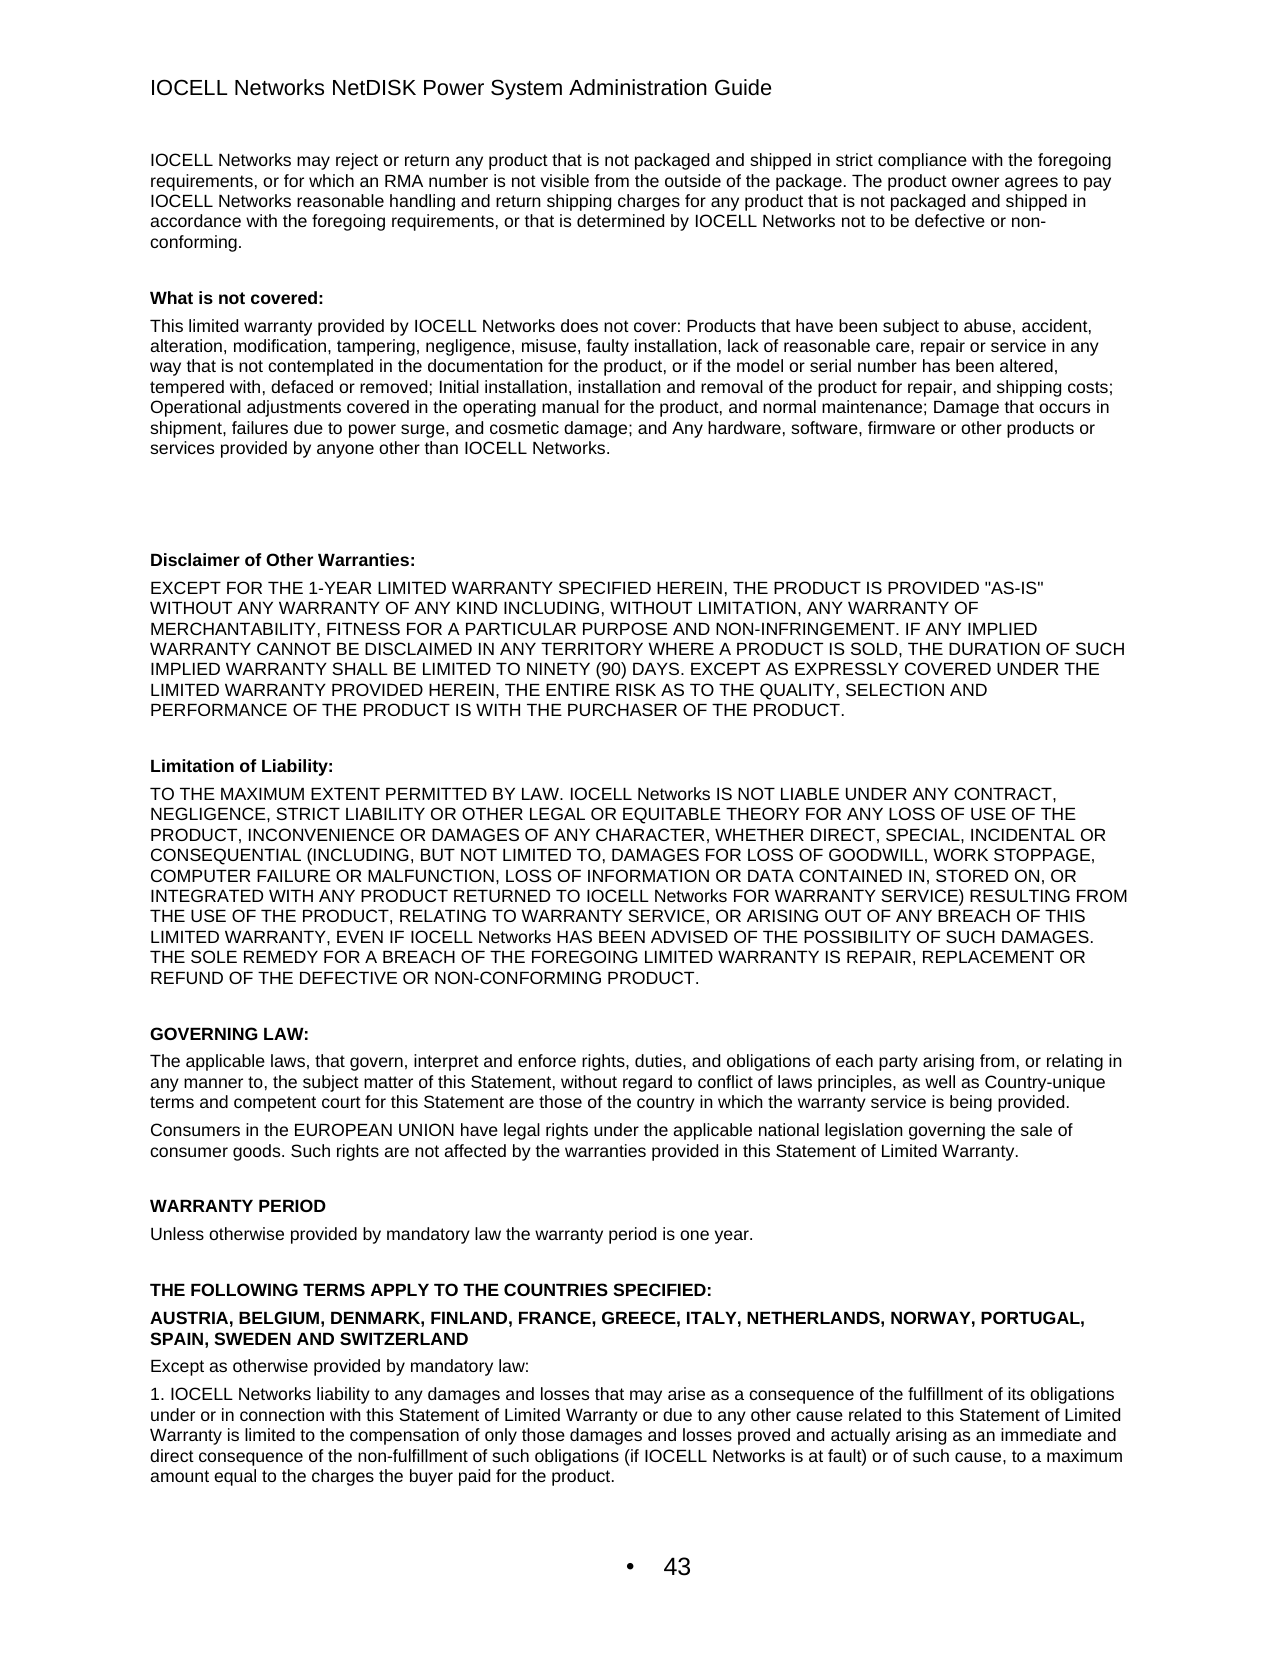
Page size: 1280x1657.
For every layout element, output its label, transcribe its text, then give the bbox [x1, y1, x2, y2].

text Except as otherwise provided by mandatory law: [150, 1356, 1129, 1377]
text TO THE MAXIMUM EXTENT PERMITTED BY LAW. IOCELL Networks IS NOT LIABLE UNDER ANY CONTRACT, NEGLIGENCE, STRICT LIABILITY OR OTHER LEGAL OR EQUITABLE THEORY FOR ANY LOSS OF USE OF THE PRODUCT, INCONVENIENCE OR DAMAGES OF ANY CHARACTER, WHETHER DIRECT, SPECIAL, INCIDENTAL OR CONSEQUENTIAL (INCLUDING, BUT NOT LIMITED TO, DAMAGES FOR LOSS OF GOODWILL, WORK STOPPAGE, COMPUTER FAILURE OR MALFUNCTION, LOSS OF INFORMATION OR DATA CONTAINED IN, STORED ON, OR INTEGRATED WITH ANY PRODUCT RETURNED TO IOCELL Networks FOR WARRANTY SERVICE) RESULTING FROM THE USE OF THE PRODUCT, RELATING TO WARRANTY SERVICE, OR ARISING OUT OF ANY BREACH OF THIS LIMITED WARRANTY, EVEN IF IOCELL Networks HAS BEEN ADVISED OF THE POSSIBILITY OF SUCH DAMAGES. THE SOLE REMEDY FOR A BREACH OF THE FOREGOING LIMITED WARRANTY IS REPAIR, REPLACEMENT OR REFUND OF THE DEFECTIVE OR NON-CONFORMING PRODUCT. [150, 784, 1129, 988]
text What is not covered: [150, 287, 1129, 308]
text 1. IOCELL Networks liability to any damages and losses that may arise as a consequence of the fulfillment of its obligations under or in connection with this Statement of Limited Warranty or due to any other cause related to this Statement of Limited Warranty is limited to the compensation of only those damages and losses proved and actually arising as an immediate and direct consequence of the non-fulfillment of such obligations (if IOCELL Networks is at fault) or of such cause, to a maximum amount equal to the charges the buyer paid for the product. [150, 1384, 1129, 1486]
text Limitation of Liability: [150, 756, 1129, 776]
text EXCEPT FOR THE 1-YEAR LIMITED WARRANTY SPECIFIED HEREIN, THE PRODUCT IS PROVIDED "AS-IS" WITHOUT ANY WARRANTY OF ANY KIND INCLUDING, WITHOUT LIMITATION, ANY WARRANTY OF MERCHANTABILITY, FITNESS FOR A PARTICULAR PURPOSE AND NON-INFRINGEMENT. IF ANY IMPLIED WARRANTY CANNOT BE DISCLAIMED IN ANY TERRITORY WHERE A PRODUCT IS SOLD, THE DURATION OF SUCH IMPLIED WARRANTY SHALL BE LIMITED TO NINETY (90) DAYS. EXCEPT AS EXPRESSLY COVERED UNDER THE LIMITED WARRANTY PROVIDED HEREIN, THE ENTIRE RISK AS TO THE QUALITY, SELECTION AND PERFORMANCE OF THE PRODUCT IS WITH THE PURCHASER OF THE PRODUCT. [150, 577, 1129, 720]
text WARRANTY PERIOD [150, 1196, 1129, 1217]
text The applicable laws, that govern, interpret and enforce rights, duties, and obligations of each party arising from, or relating in any manner to, the subject matter of this Statement, without regard to conflict of laws principles, as well as Country-unique terms and competent court for this Statement are those of the country in which the warranty service is being provided. [150, 1051, 1129, 1112]
text IOCELL Networks may reject or return any product that is not packaged and shipped in strict compliance with the foregoing requirements, or for which an RMA number is not visible from the outside of the package. The product owner agrees to pay IOCELL Networks reasonable handling and return shipping charges for any product that is not packaged and shipped in accordance with the foregoing requirements, or that is determined by IOCELL Networks not to be defective or non-conforming. [150, 150, 1129, 252]
text Disclaimer of Other Warranties: [150, 549, 1129, 570]
text This limited warranty provided by IOCELL Networks does not cover: Products that have been subject to abuse, accident, alteration, modification, tampering, negligence, misuse, faulty installation, lack of reasonable care, repair or service in any way that is not contemplated in the documentation for the product, or if the model or serial number has been altered, tempered with, defaced or removed; Initial installation, installation and removal of the product for repair, and shipping costs; Operational adjustments covered in the operating manual for the product, and normal maintenance; Damage that occurs in shipment, failures due to power surge, and cosmetic damage; and Any hardware, software, firmware or other products or services provided by anyone other than IOCELL Networks. [150, 315, 1129, 458]
text AUSTRIA, BELGIUM, DENMARK, FINLAND, FRANCE, GREECE, ITALY, NETHERLANDS, NORWAY, PORTUGAL, SPAIN, SWEDEN AND SWITZERLAND [150, 1308, 1129, 1349]
text Unless otherwise provided by mandatory law the warranty period is one year. [150, 1224, 1129, 1244]
text GOVERNING LAW: [150, 1023, 1129, 1044]
text THE FOLLOWING TERMS APPLY TO THE COUNTRIES SPECIFIED: [150, 1280, 1129, 1300]
text Consumers in the EUROPEAN UNION have legal rights under the applicable national legislation governing the sale of consumer goods. Such rights are not affected by the warranties provided in this Statement of Limited Warranty. [150, 1120, 1129, 1161]
